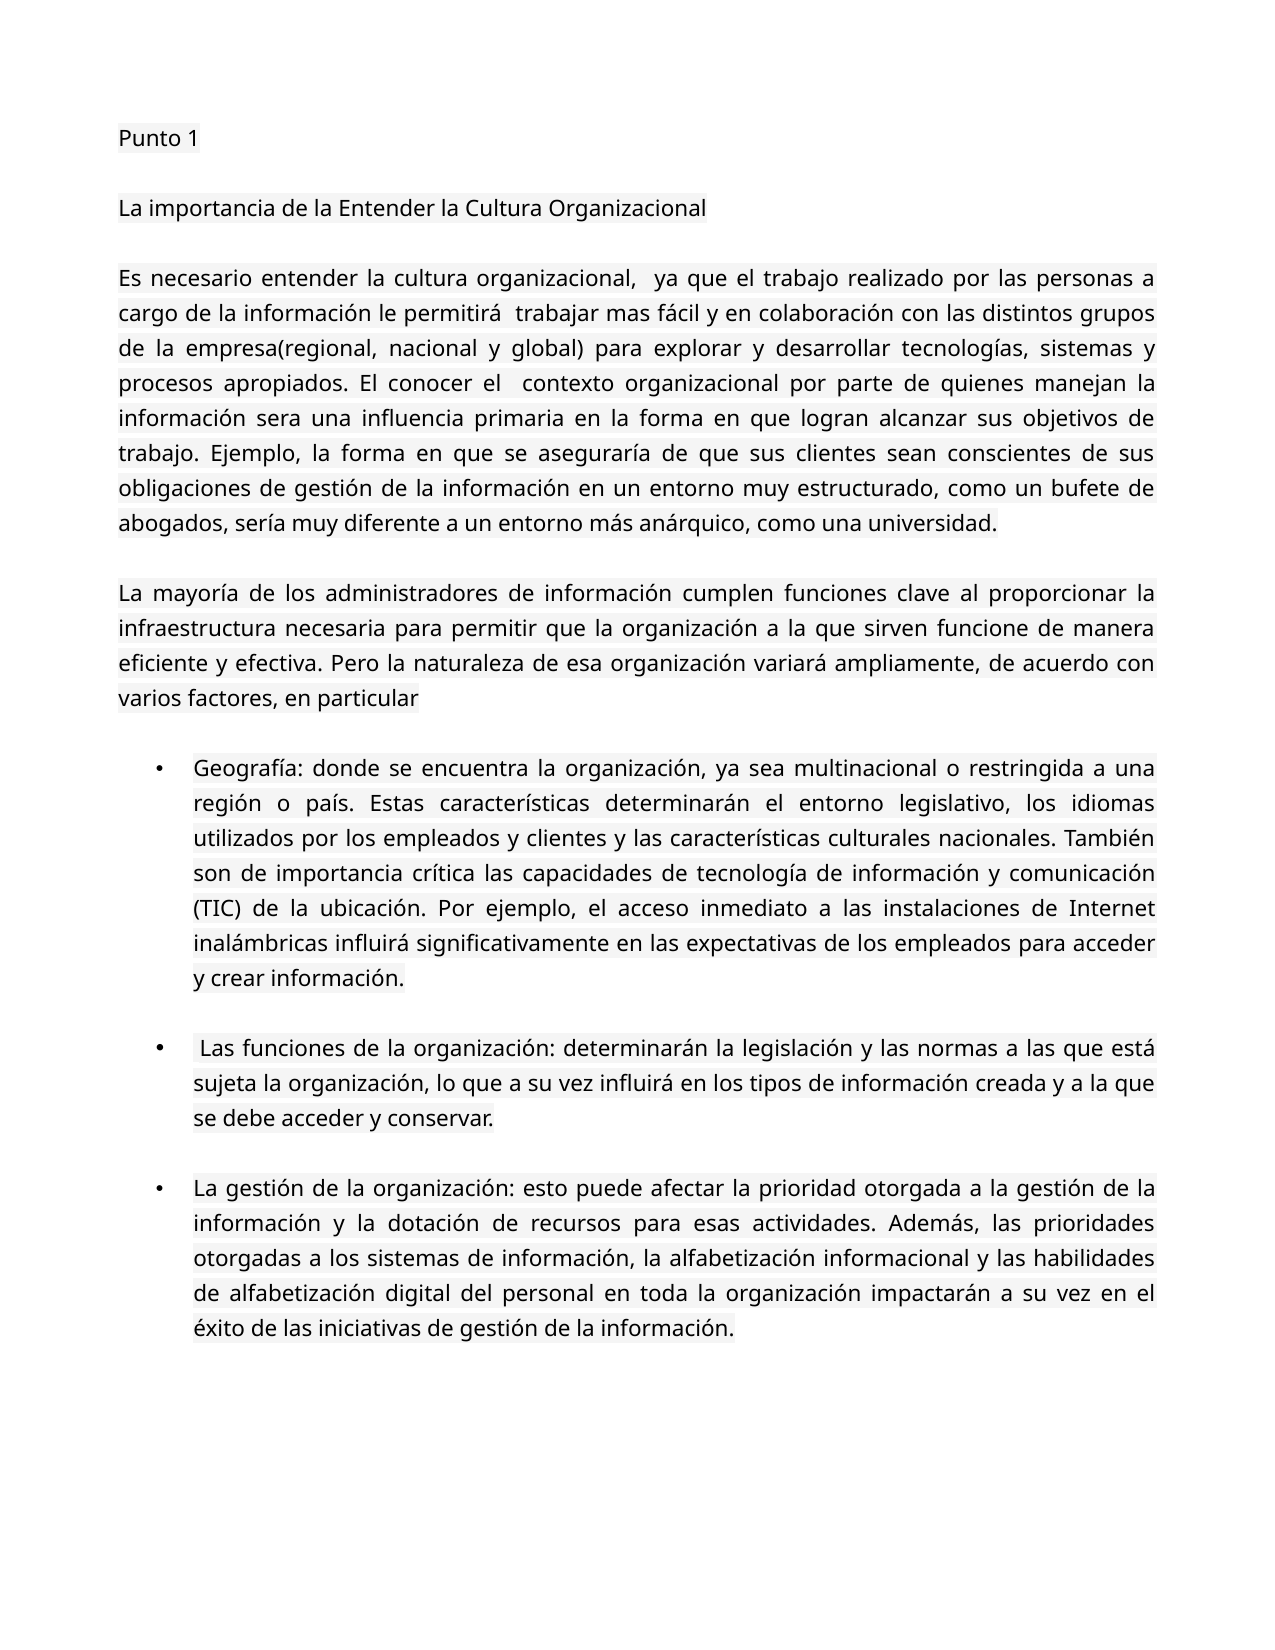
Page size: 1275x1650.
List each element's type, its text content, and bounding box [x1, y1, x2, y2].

text La mayoría de los administradores de información cumplen funciones clave al proporcionar la infraestructura necesaria para permitir que la organización a la que sirven funcione de manera eficiente y efectiva. Pero la naturaleza de esa organización variará ampliamente, de acuerdo con varios factores, en particular [118, 538, 1157, 713]
list Las funciones de la organización: determinarán la legislación y las normas a las que está sujeta la organización, lo que a su vez influirá en los tipos de información creada y a la que se debe acceder y conservar. [156, 1028, 1157, 1133]
list La gestión de la organización: esto puede afectar la prioridad otorgada a la gestión de la información y la dotación de recursos para esas actividades. Además, las prioridades otorgadas a los sistemas de información, la alfabetización informacional y las habilidades de alfabetización digital del personal en toda la organización impactarán a su vez en el éxito de las iniciativas de gestión de la información. [156, 1168, 1157, 1343]
list Geografía: donde se encuentra la organización, ya sea multinacional o restringida a una región o país. Estas características determinarán el entorno legislativo, los idiomas utilizados por los empleados y clientes y las características culturales nacionales. También son de importancia crítica las capacidades de tecnología de información y comunicación (TIC) de la ubicación. Por ejemplo, el acceso inmediato a las instalaciones de Internet inalámbricas influirá significativamente en las expectativas de los empleados para acceder y crear información. [156, 748, 1157, 993]
text Punto 1 [118, 118, 1157, 153]
text La importancia de la Entender la Cultura Organizacional [118, 188, 1157, 223]
text Es necesario entender la cultura organizacional, ya que el trabajo realizado por las personas a cargo de la información le permitirá trabajar mas fácil y en colaboración con las distintos grupos de la empresa(regional, nacional y global) para explorar y desarrollar tecnologías, sistemas y procesos apropiados. El conocer el contexto organizacional por parte de quienes manejan la información sera una influencia primaria en la forma en que logran alcanzar sus objetivos de trabajo. Ejemplo, la forma en que se aseguraría de que sus clientes sean conscientes de sus obligaciones de gestión de la información en un entorno muy estructurado, como un bufete de abogados, sería muy diferente a un entorno más anárquico, como una universidad. [118, 258, 1157, 538]
